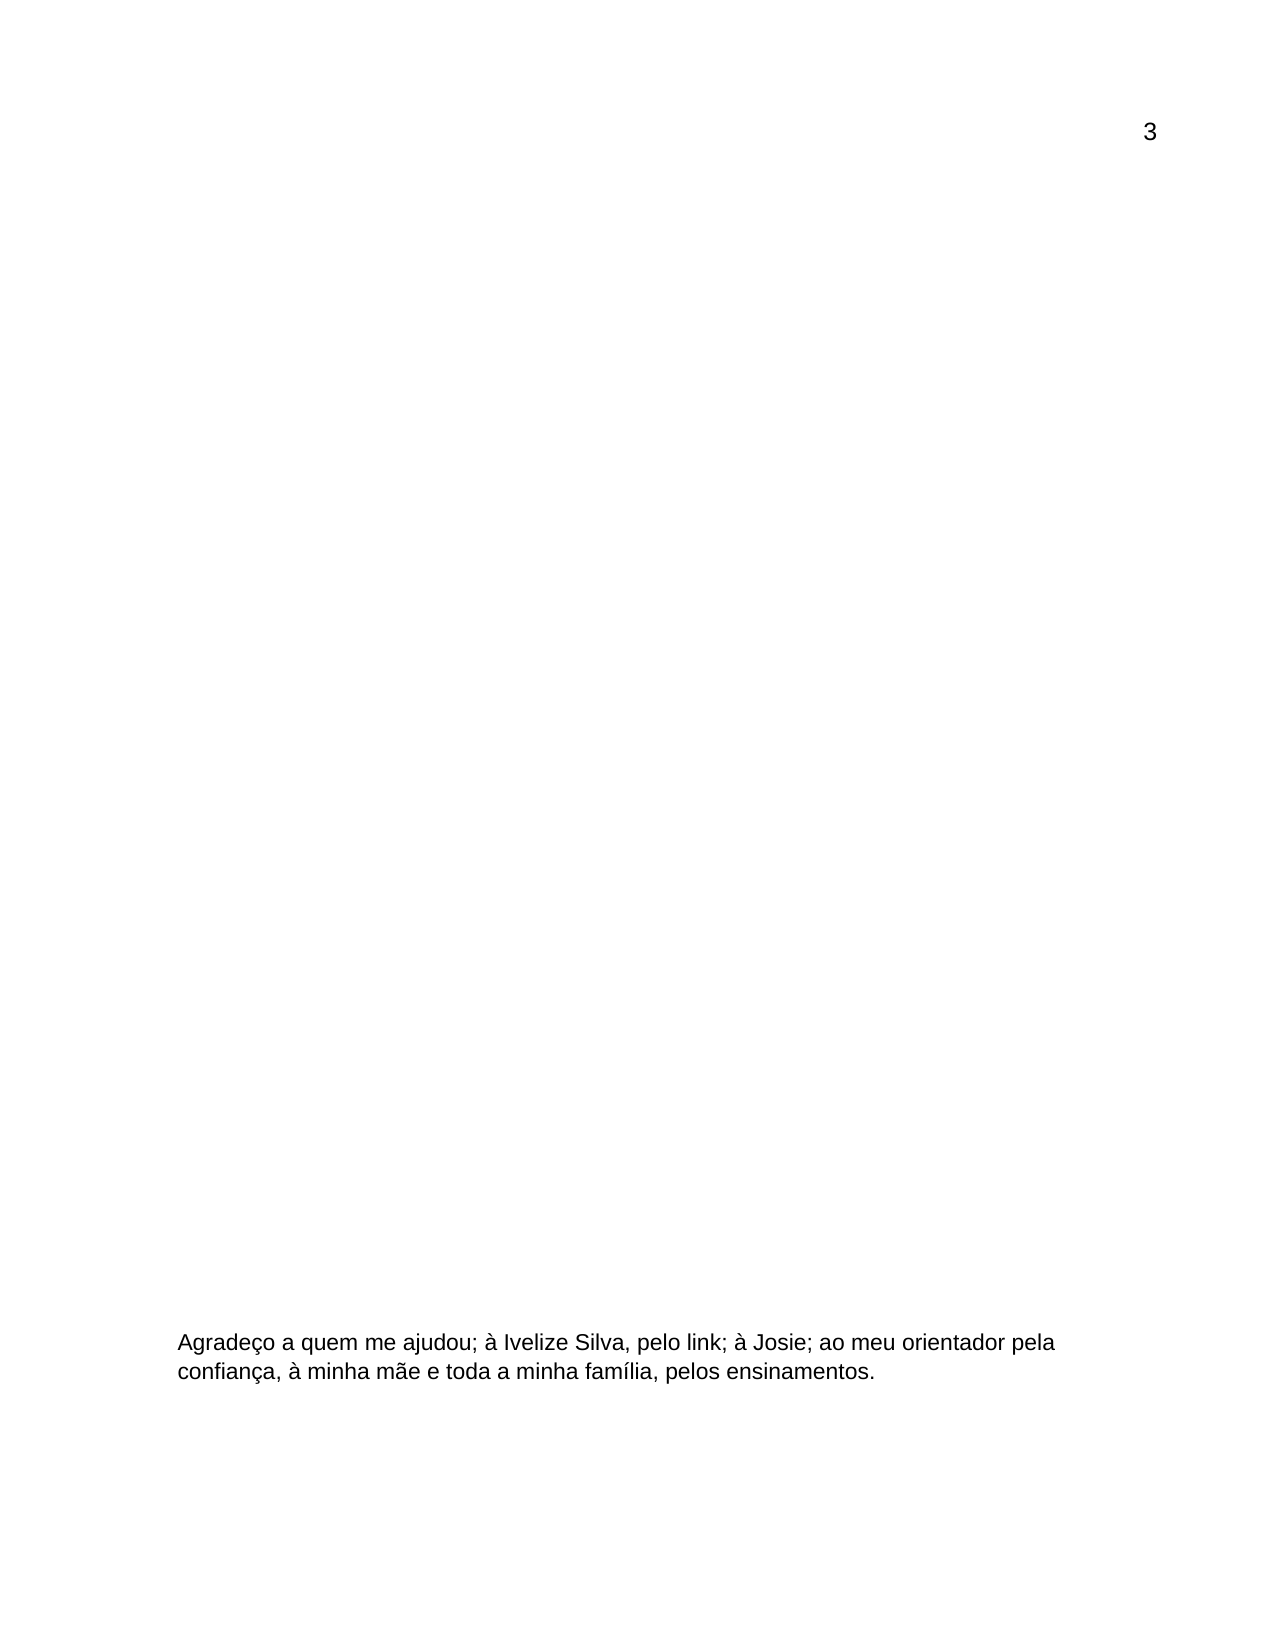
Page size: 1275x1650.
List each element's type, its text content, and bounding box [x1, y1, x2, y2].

text Agradeço a quem me ajudou; à Ivelize Silva, pelo link; à Josie; ao meu orientador pela confiança, à minha mãe e toda a minha família, pelos ensinamentos. [177, 1330, 1157, 1385]
